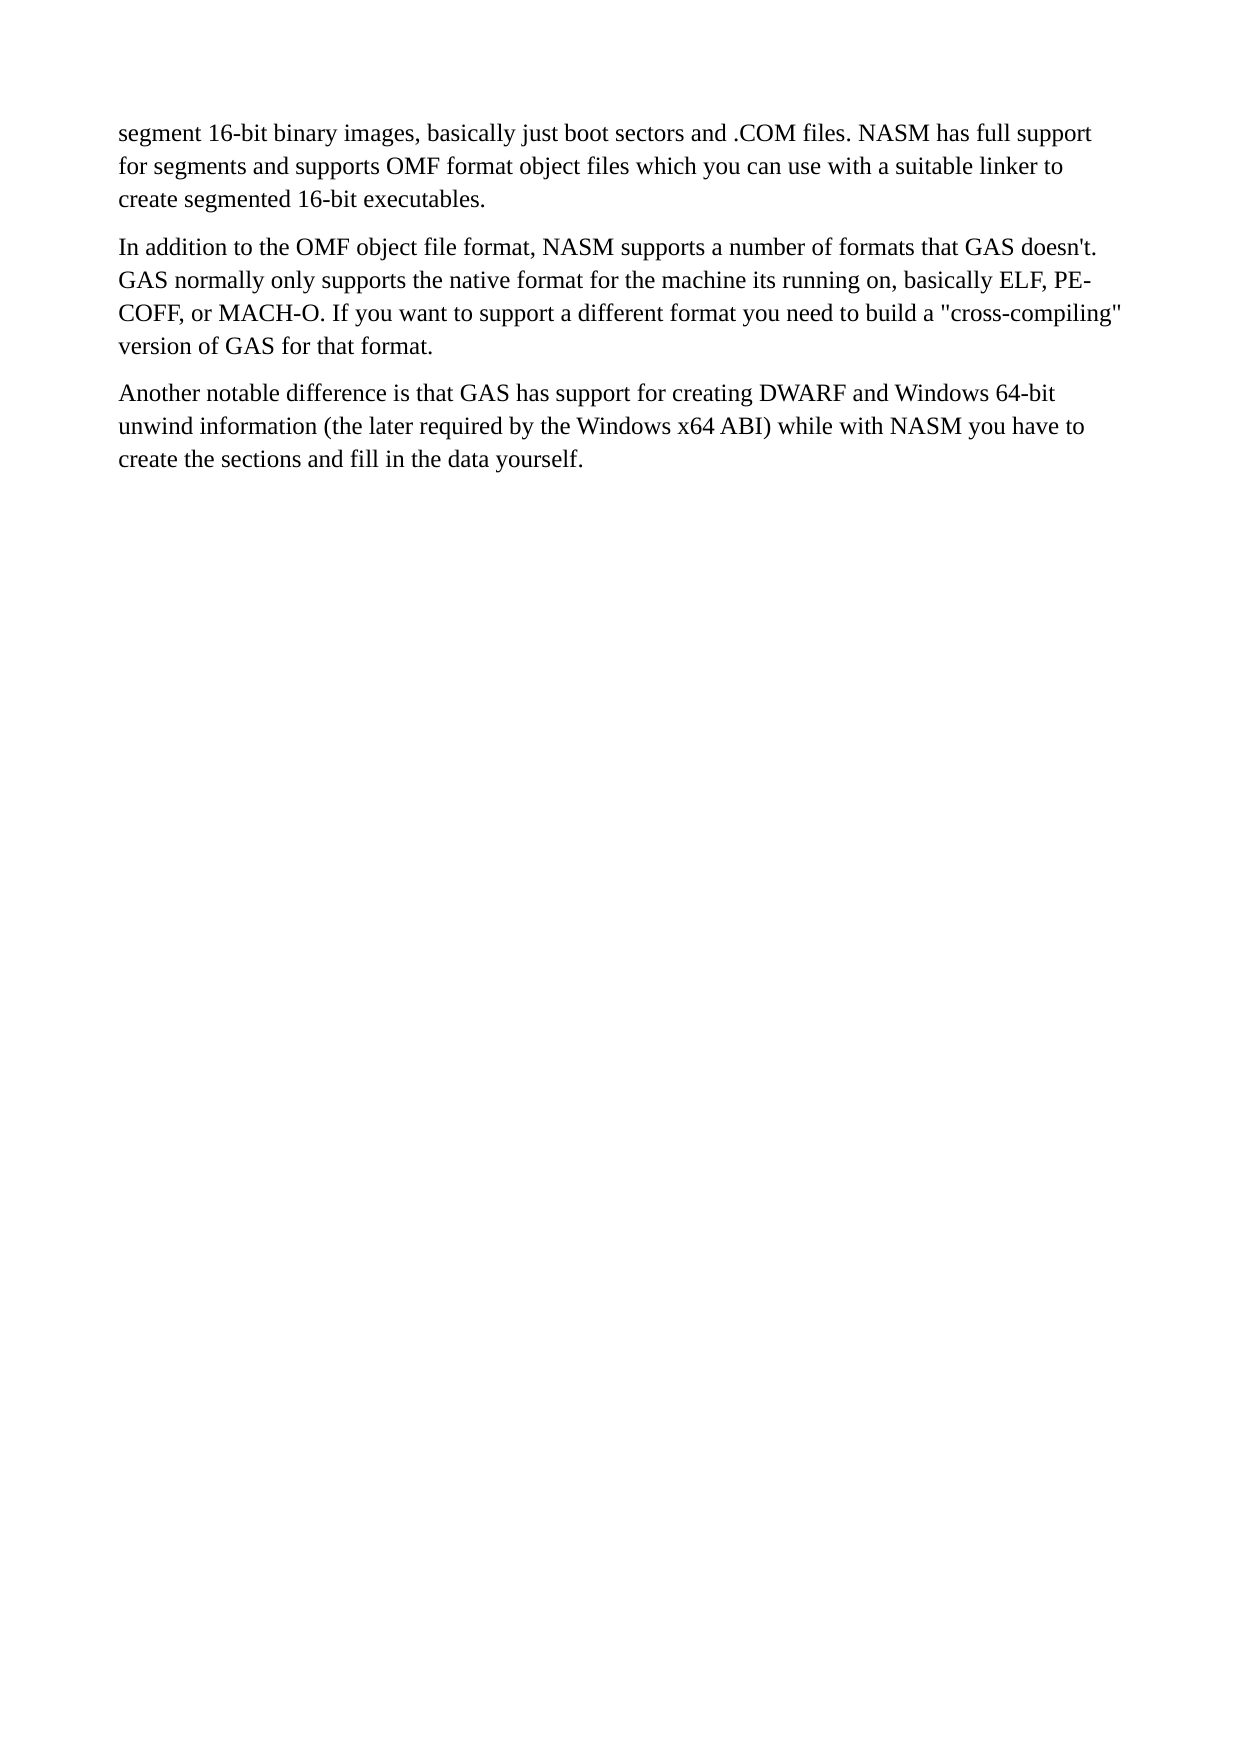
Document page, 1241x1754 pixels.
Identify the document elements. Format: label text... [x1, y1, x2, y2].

text Another notable difference is that GAS has support for creating DWARF and Windows 64-bit unwind information (the later required by the Windows x64 ABI) while with NASM you have to create the sections and fill in the data yourself. [118, 378, 1122, 473]
text In addition to the OMF object file format, NASM supports a number of formats that GAS doesn't. GAS normally only supports the native format for the machine its running on, basically ELF, PE-COFF, or MACH-O. If you want to support a different format you need to build a "cross-compiling" version of GAS for that format. [118, 232, 1122, 359]
text segment 16-bit binary images, basically just boot sectors and .COM files. NASM has full support for segments and supports OMF format object files which you can use with a suitable linker to create segmented 16-bit executables. [118, 118, 1122, 213]
